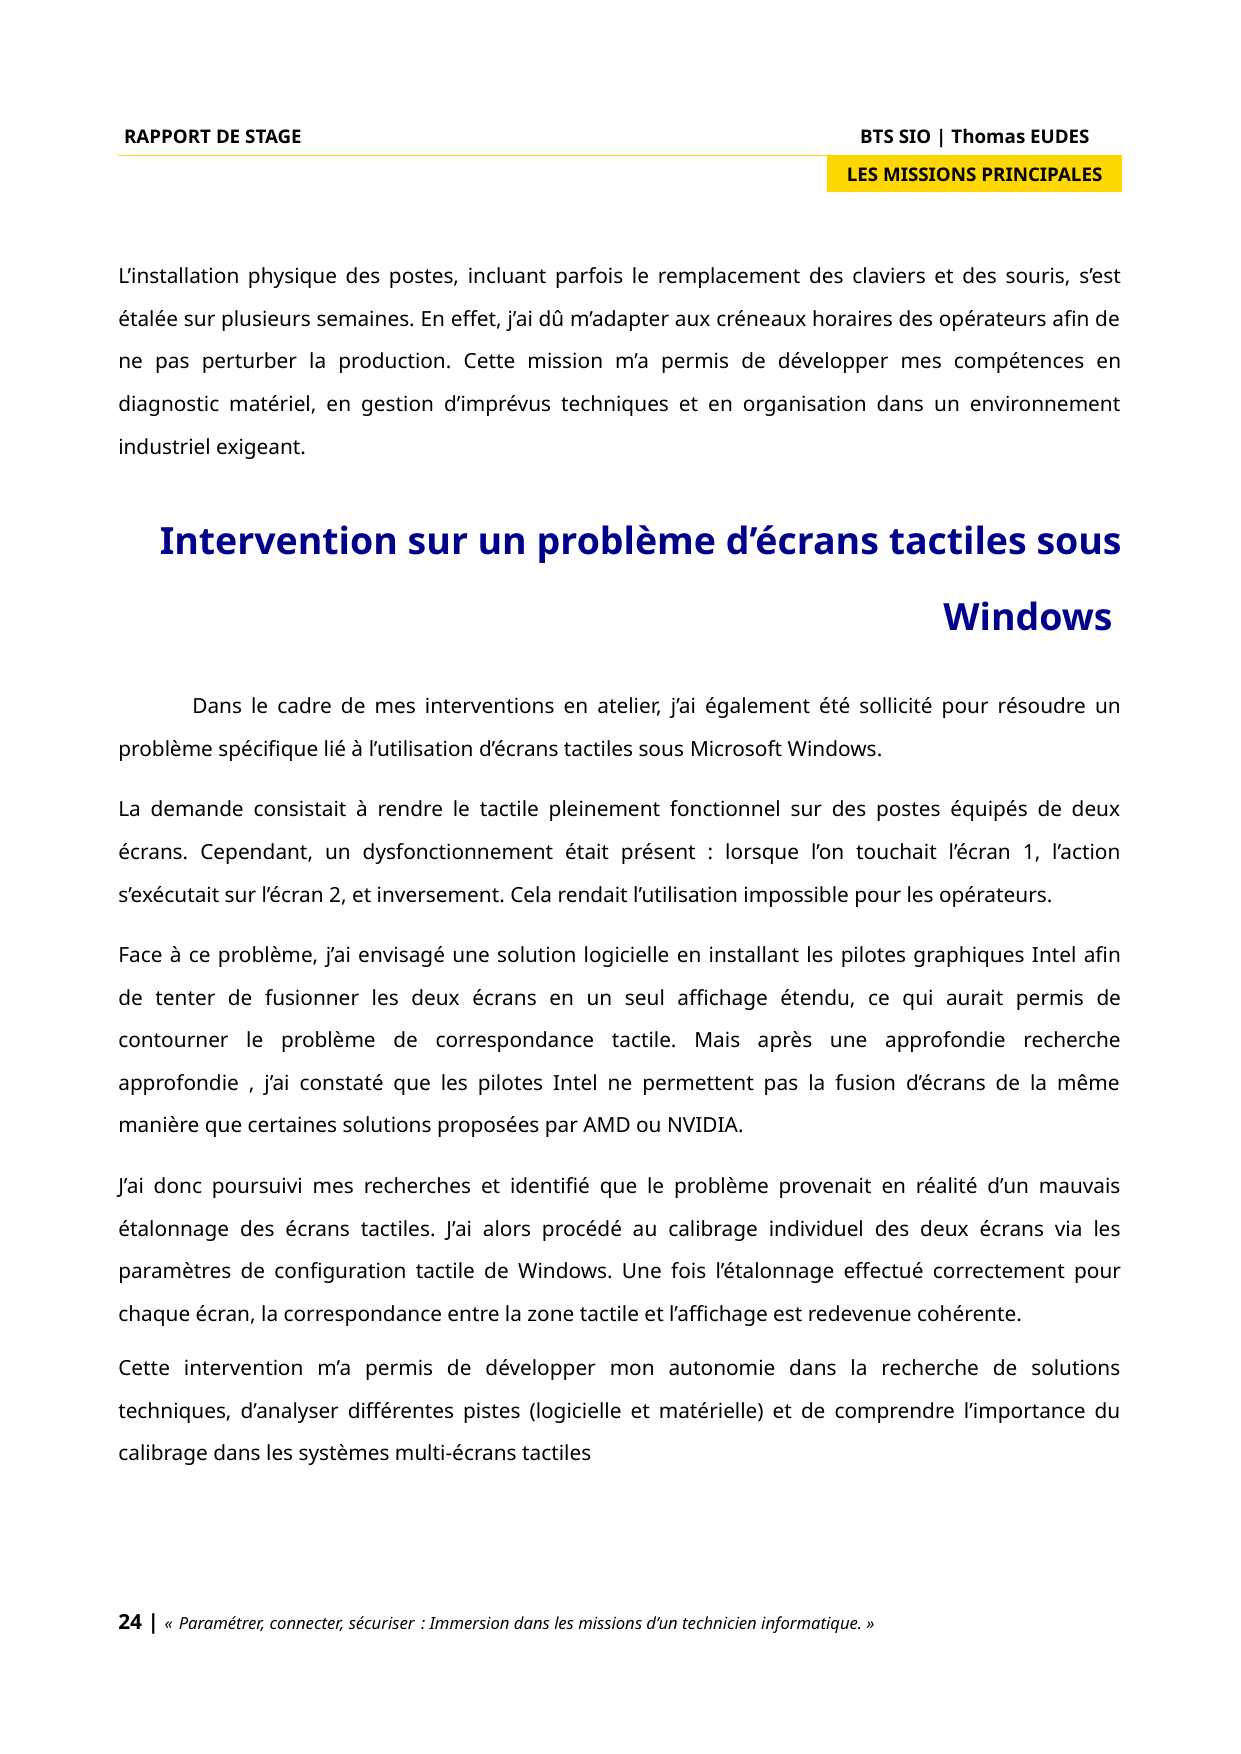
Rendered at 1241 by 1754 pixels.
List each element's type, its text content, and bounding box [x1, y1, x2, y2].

text Dans le cadre de mes interventions en atelier, j’ai également été sollicité pour résoudre un problème spécifique lié à l’utilisation d’écrans tactiles sous Microsoft Windows. [118, 692, 1122, 763]
text Cette intervention m’a permis de développer mon autonomie dans la recherche de solutions techniques, d’analyser différentes pistes (logicielle et matérielle) et de comprendre l’importance du calibrage dans les systèmes multi-écrans tactiles [118, 1353, 1122, 1467]
text Face à ce problème, j’ai envisagé une solution logicielle en installant les pilotes graphiques Intel afin de tenter de fusionner les deux écrans en un seul affichage étendu, ce qui aurait permis de contourner le problème de correspondance tactile. Mais après une approfondie recherche approfondie , j’ai constaté que les pilotes Intel ne permettent pas la fusion d’écrans de la même manière que certaines solutions proposées par AMD ou NVIDIA. [118, 940, 1122, 1139]
text La demande consistait à rendre le tactile pleinement fonctionnel sur des postes équipés de deux écrans. Cependant, un dysfonctionnement était présent : lorsque l’on touchait l’écran 1, l’action s’exécutait sur l’écran 2, et inversement. Cela rendait l’utilisation impossible pour les opérateurs. [118, 794, 1122, 908]
subtitle Intervention sur un problème d’écrans tactiles sous Windows [118, 514, 1122, 642]
text J’ai donc poursuivi mes recherches et identifié que le problème provenait en réalité d’un mauvais étalonnage des écrans tactiles. J’ai alors procédé au calibrage individuel des deux écrans via les paramètres de configuration tactile de Windows. Une fois l’étalonnage effectué correctement pour chaque écran, la correspondance entre la zone tactile et l’affichage est redevenue cohérente. [118, 1171, 1122, 1327]
text L’installation physique des postes, incluant parfois le remplacement des claviers et des souris, s’est étalée sur plusieurs semaines. En effet, j’ai dû m’adapter aux créneaux horaires des opérateurs afin de ne pas perturber la production. Cette mission m’a permis de développer mes compétences en diagnostic matériel, en gestion d’imprévus techniques et en organisation dans un environnement industriel exigeant. [118, 261, 1122, 460]
